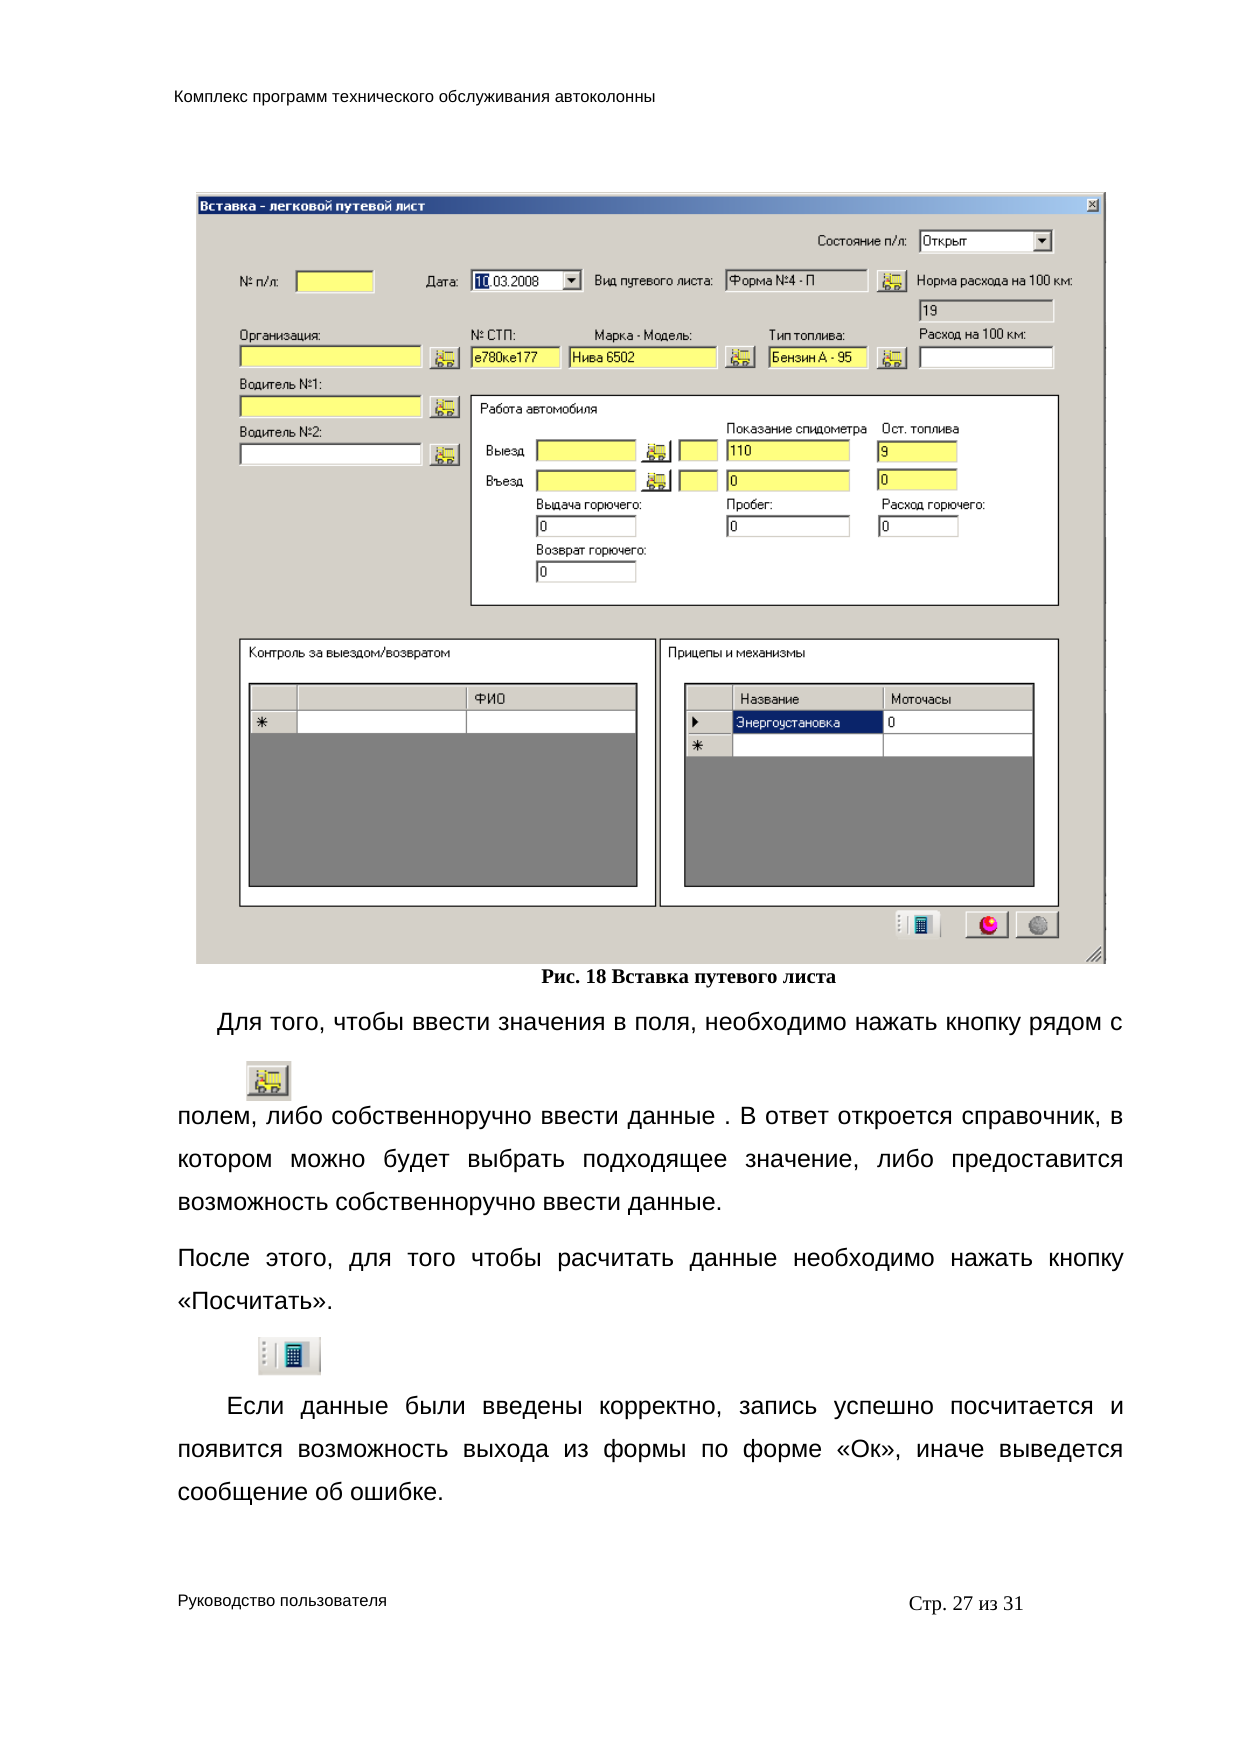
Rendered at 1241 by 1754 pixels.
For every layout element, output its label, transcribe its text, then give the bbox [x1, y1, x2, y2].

picture [258, 1337, 321, 1377]
picture [196, 192, 1107, 964]
list После этого, для того чтобы расчитать данные необходимо нажать кнопку «Посчитать». [140, 1243, 1125, 1315]
picture [246, 1061, 292, 1101]
list Для того, чтобы ввести значения в поля, необходимо нажать кнопку рядом с полем, либо собственноручно ввести данные . В ответ откроется справочник, в котором можно будет выбрать подходящее значение, либо предоставится возможность собственноручно ввести данные. [140, 1007, 1125, 1216]
list Если данные были введены корректно, запись успешно посчитается и появится возможность выхода из формы по форме «Ок», иначе выведется сообщение об ошибке. [140, 1342, 1125, 1506]
list Рис. 18 Вставка путевого листа [215, 192, 1125, 988]
